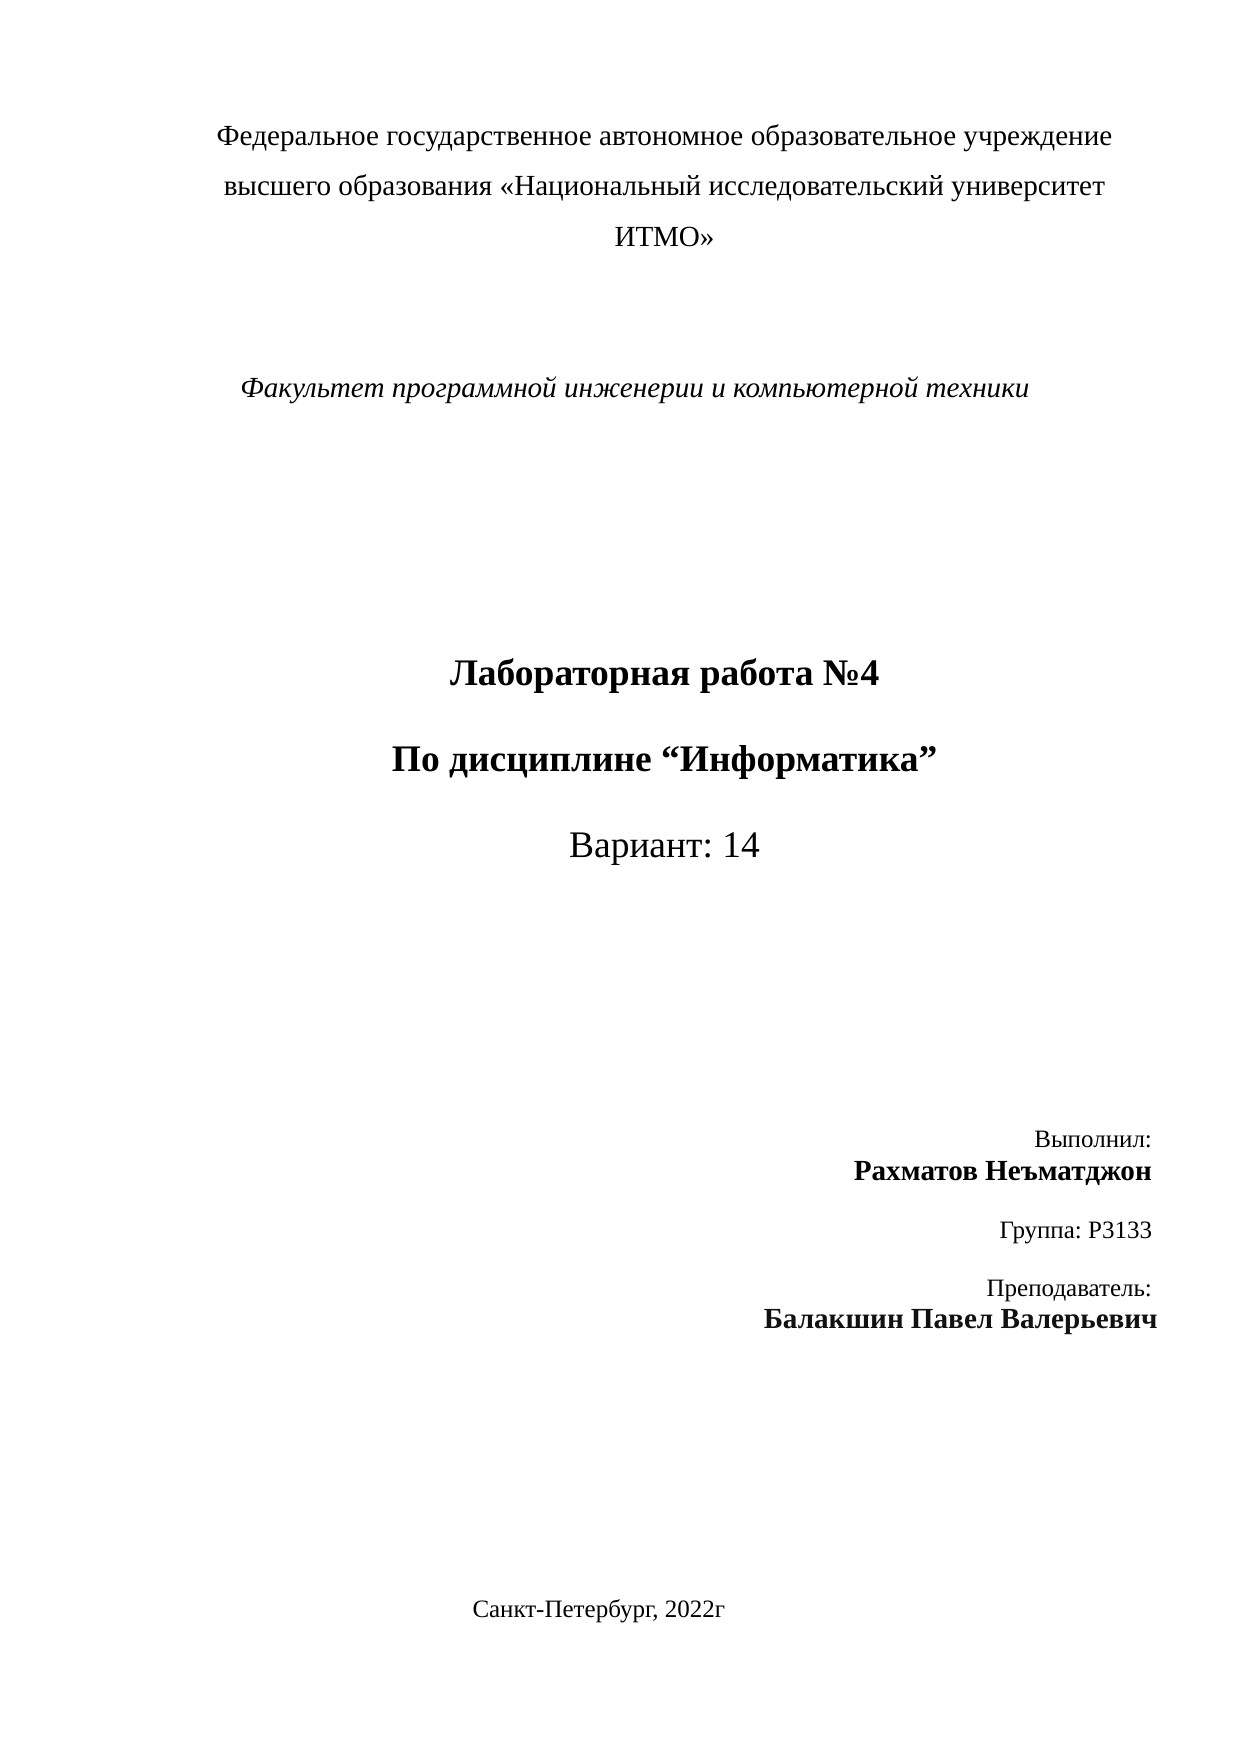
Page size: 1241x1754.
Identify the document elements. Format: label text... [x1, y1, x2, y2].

text Преподаватель: [177, 1273, 1152, 1302]
text Выполнил: [177, 1124, 1152, 1153]
text Вариант: 14 [177, 822, 1152, 866]
text Группа: Р3133 [177, 1215, 1152, 1244]
text Санкт-Петербург, 2022г [398, 1594, 1152, 1623]
text высшего образования «Национальный исследовательский университет [177, 168, 1152, 202]
text Федеральное государственное автономное образовательное учреждение [177, 118, 1152, 152]
text Рахматов Неъматджон [177, 1153, 1152, 1187]
text Балакшин Павел Валерьевич [159, 1302, 1158, 1335]
text Лабораторная работа №4 [177, 650, 1152, 693]
text ИТМО» [177, 219, 1152, 252]
text По дисциплине “Информатика” [177, 736, 1152, 779]
text Факультет программной инженерии и компьютерной техники [118, 370, 1152, 403]
